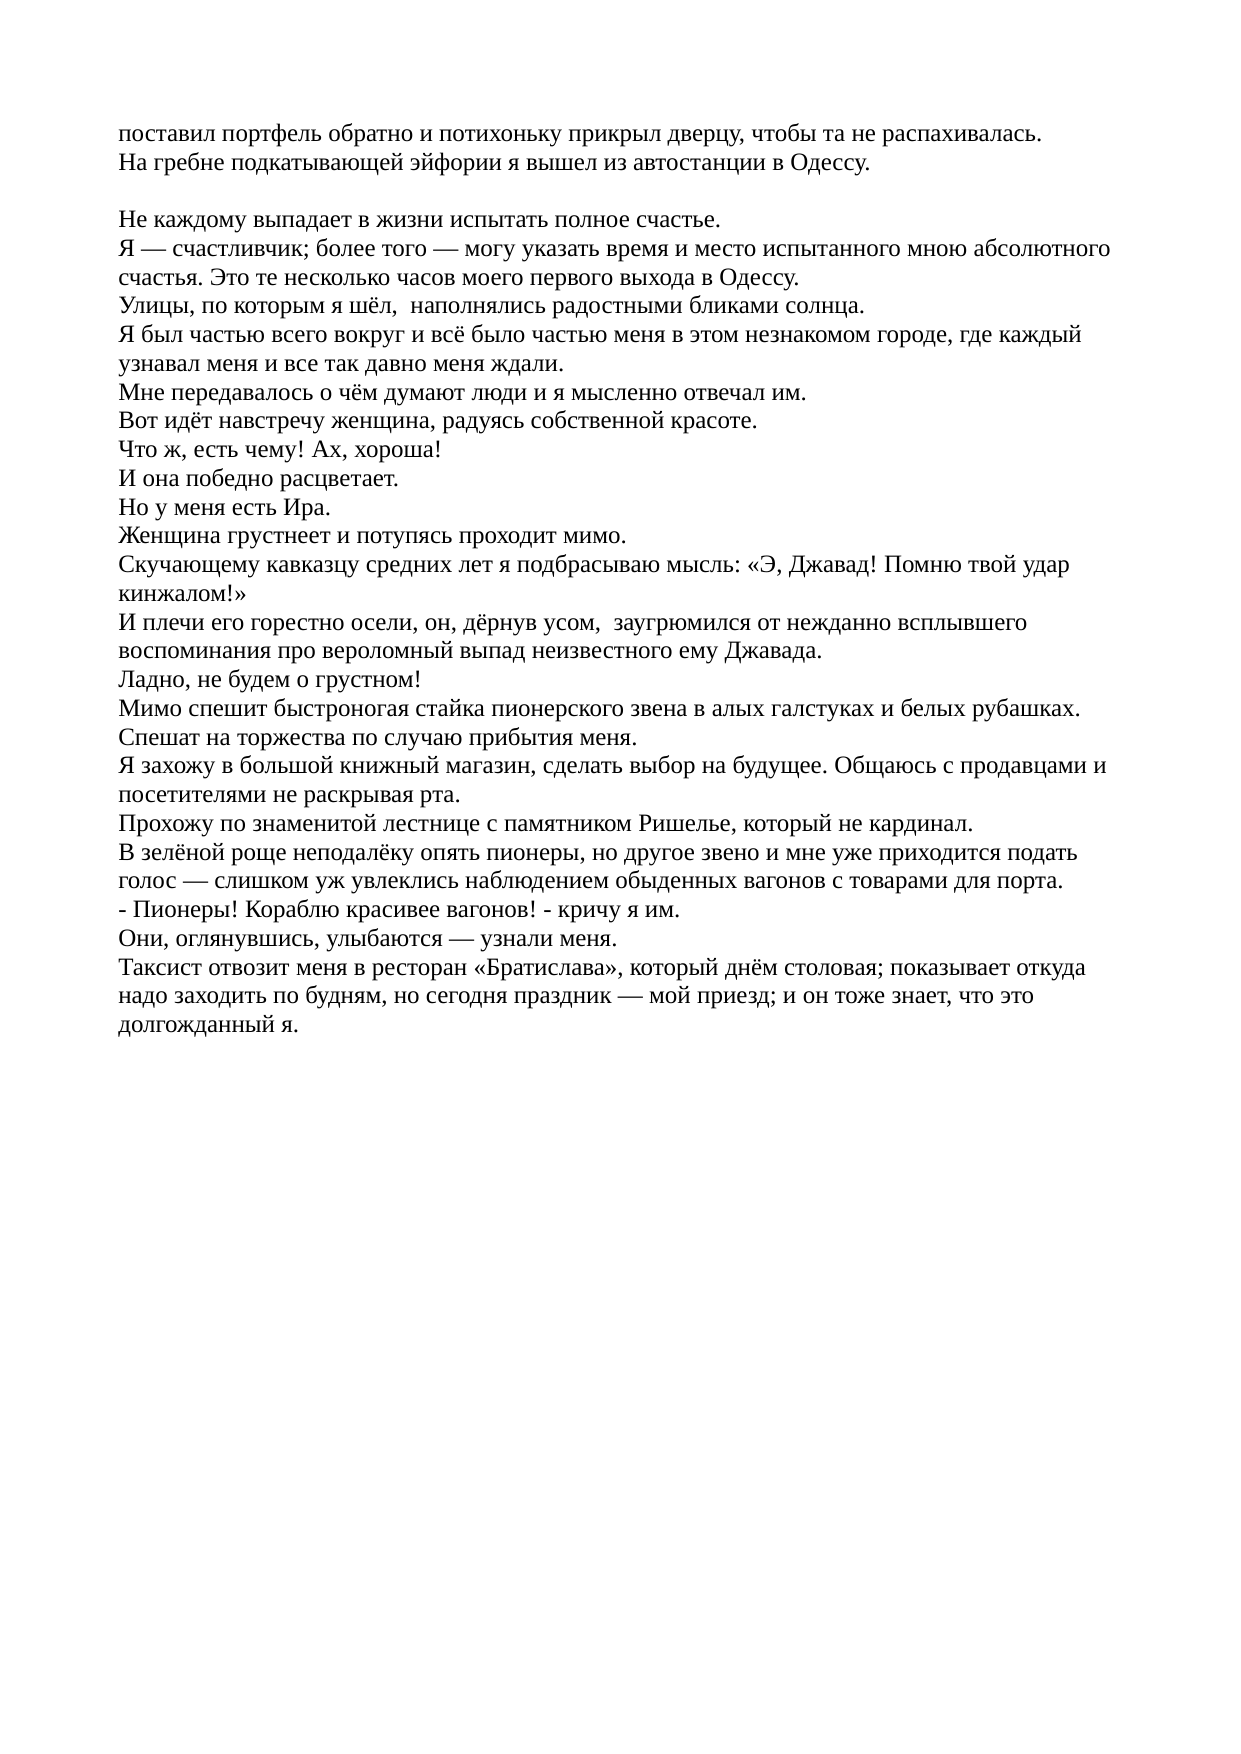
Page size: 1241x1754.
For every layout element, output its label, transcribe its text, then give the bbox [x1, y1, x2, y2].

text Мне передавалось о чём думают люди и я мысленно отвечал им. [118, 377, 1122, 406]
text Мимо спешит быстроногая стайка пионерского звена в алых галстуках и белых рубашках. Спешат на торжества по случаю прибытия меня. [118, 693, 1122, 751]
text На гребне подкатывающей эйфории я вышел из автостанции в Одессу. [118, 147, 1122, 176]
text Но у меня есть Ира. [118, 492, 1122, 521]
text Таксист отвозит меня в ресторан «Братислава», который днём столовая; показывает откуда надо заходить по будням, но сегодня праздник — мой приезд; и он тоже знает, что это долгожданный я. [118, 952, 1122, 1038]
text Прохожу по знаменитой лестнице с памятником Ришелье, который не кардинал. [118, 808, 1122, 837]
text Что ж, есть чему! Ах, хороша! [118, 434, 1122, 463]
text Не каждому выпадает в жизни испытать полное счастье. [118, 204, 1122, 233]
text Женщина грустнеет и потупясь проходит мимо. [118, 521, 1122, 549]
text - Пионеры! Кораблю красивее вагонов! - кричу я им. [118, 894, 1122, 923]
text Я — счастливчик; более того — могу указать время и место испытанного мною абсолютного счастья. Это те несколько часов моего первого выхода в Одессу. [118, 233, 1122, 291]
text Вот идёт навстречу женщина, радуясь собственной красоте. [118, 406, 1122, 434]
text В зелёной роще неподалёку опять пионеры, но другое звено и мне уже приходится подать голос — слишком уж увлеклись наблюдением обыденных вагонов с товарами для порта. [118, 837, 1122, 894]
text Скучающему кавказцу средних лет я подбрасываю мысль: «Э, Джавад! Помню твой удар кинжалом!» [118, 549, 1122, 607]
text Улицы, по которым я шёл, наполнялись радостными бликами солнца. [118, 291, 1122, 319]
text Ладно, не будем о грустном! [118, 664, 1122, 693]
text И плечи его горестно осели, он, дёрнув усом, заугрюмился от нежданно всплывшего воспоминания про вероломный выпад неизвестного ему Джавада. [118, 607, 1122, 664]
text Они, оглянувшись, улыбаются — узнали меня. [118, 923, 1122, 952]
text Я захожу в большой книжный магазин, сделать выбор на будущее. Общаюсь с продавцами и посетителями не раскрывая рта. [118, 751, 1122, 808]
text поставил портфель обратно и потихоньку прикрыл дверцу, чтобы та не распахивалась. [118, 118, 1122, 147]
text Я был частью всего вокруг и всё было частью меня в этом незнакомом городе, где каждый узнавал меня и все так давно меня ждали. [118, 319, 1122, 377]
text И она победно расцветает. [118, 463, 1122, 492]
